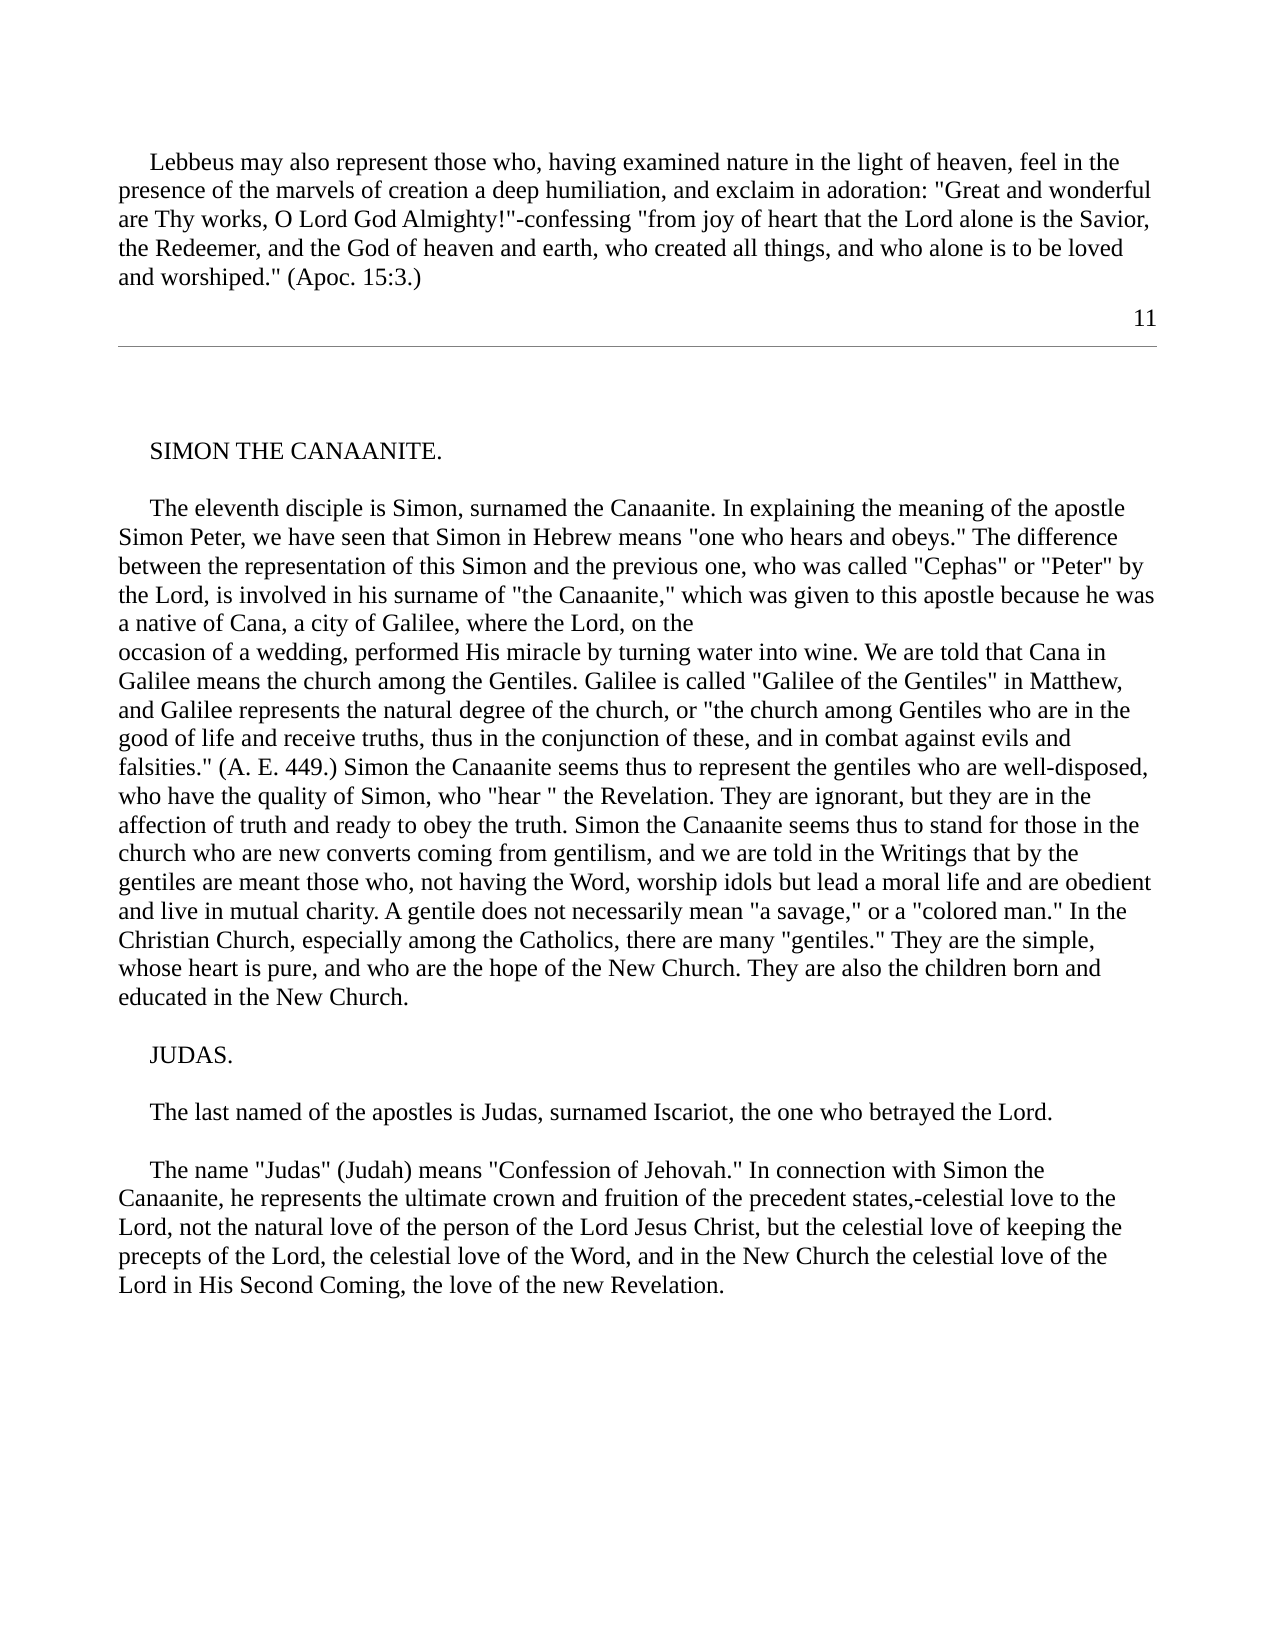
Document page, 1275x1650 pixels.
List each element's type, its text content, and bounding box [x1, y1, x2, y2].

text Lebbeus may also represent those who, having examined nature in the light of heaven, feel in the presence of the marvels of creation a deep humiliation, and exclaim in adoration: "Great and wonderful are Thy works, O Lord God Almighty!"-confessing "from joy of heart that the Lord alone is the Savior, the Redeemer, and the God of heaven and earth, who created all things, and who alone is to be loved and worshiped." (Apoc. 15:3.) [118, 118, 1157, 291]
text 11 [118, 303, 1157, 332]
text SIMON THE CANAANITE. The eleventh disciple is Simon, surnamed the Canaanite. In explaining the meaning of the apostle Simon Peter, we have seen that Simon in Hebrew means "one who hears and obeys." The difference between the representation of this Simon and the previous one, who was called "Cephas" or "Peter" by the Lord, is involved in his surname of "the Canaanite," which was given to this apostle because he was a native of Cana, a city of Galilee, where the Lord, on the occasion of a wedding, performed His miracle by turning water into wine. We are told that Cana in Galilee means the church among the Gentiles. Galilee is called "Galilee of the Gentiles" in Matthew, and Galilee represents the natural degree of the church, or "the church among Gentiles who are in the good of life and receive truths, thus in the conjunction of these, and in combat against evils and falsities." (A. E. 449.) Simon the Canaanite seems thus to represent the gentiles who are well-disposed, who have the quality of Simon, who "hear " the Revelation. They are ignorant, but they are in the affection of truth and ready to obey the truth. Simon the Canaanite seems thus to stand for those in the church who are new converts coming from gentilism, and we are told in the Writings that by the gentiles are meant those who, not having the Word, worship idols but lead a moral life and are obedient and live in mutual charity. A gentile does not necessarily mean "a savage," or a "colored man." In the Christian Church, especially among the Catholics, there are many "gentiles." They are the simple, whose heart is pure, and who are the hope of the New Church. They are also the children born and educated in the New Church. JUDAS. The last named of the apostles is Judas, surnamed Iscariot, the one who betrayed the Lord. The name "Judas" (Judah) means "Confession of Jehovah." In connection with Simon the Canaanite, he represents the ultimate crown and fruition of the precedent states,-celestial love to the Lord, not the natural love of the person of the Lord Jesus Christ, but the celestial love of keeping the precepts of the Lord, the celestial love of the Word, and in the New Church the celestial love of the Lord in His Second Coming, the love of the new Revelation. [118, 436, 1157, 1327]
